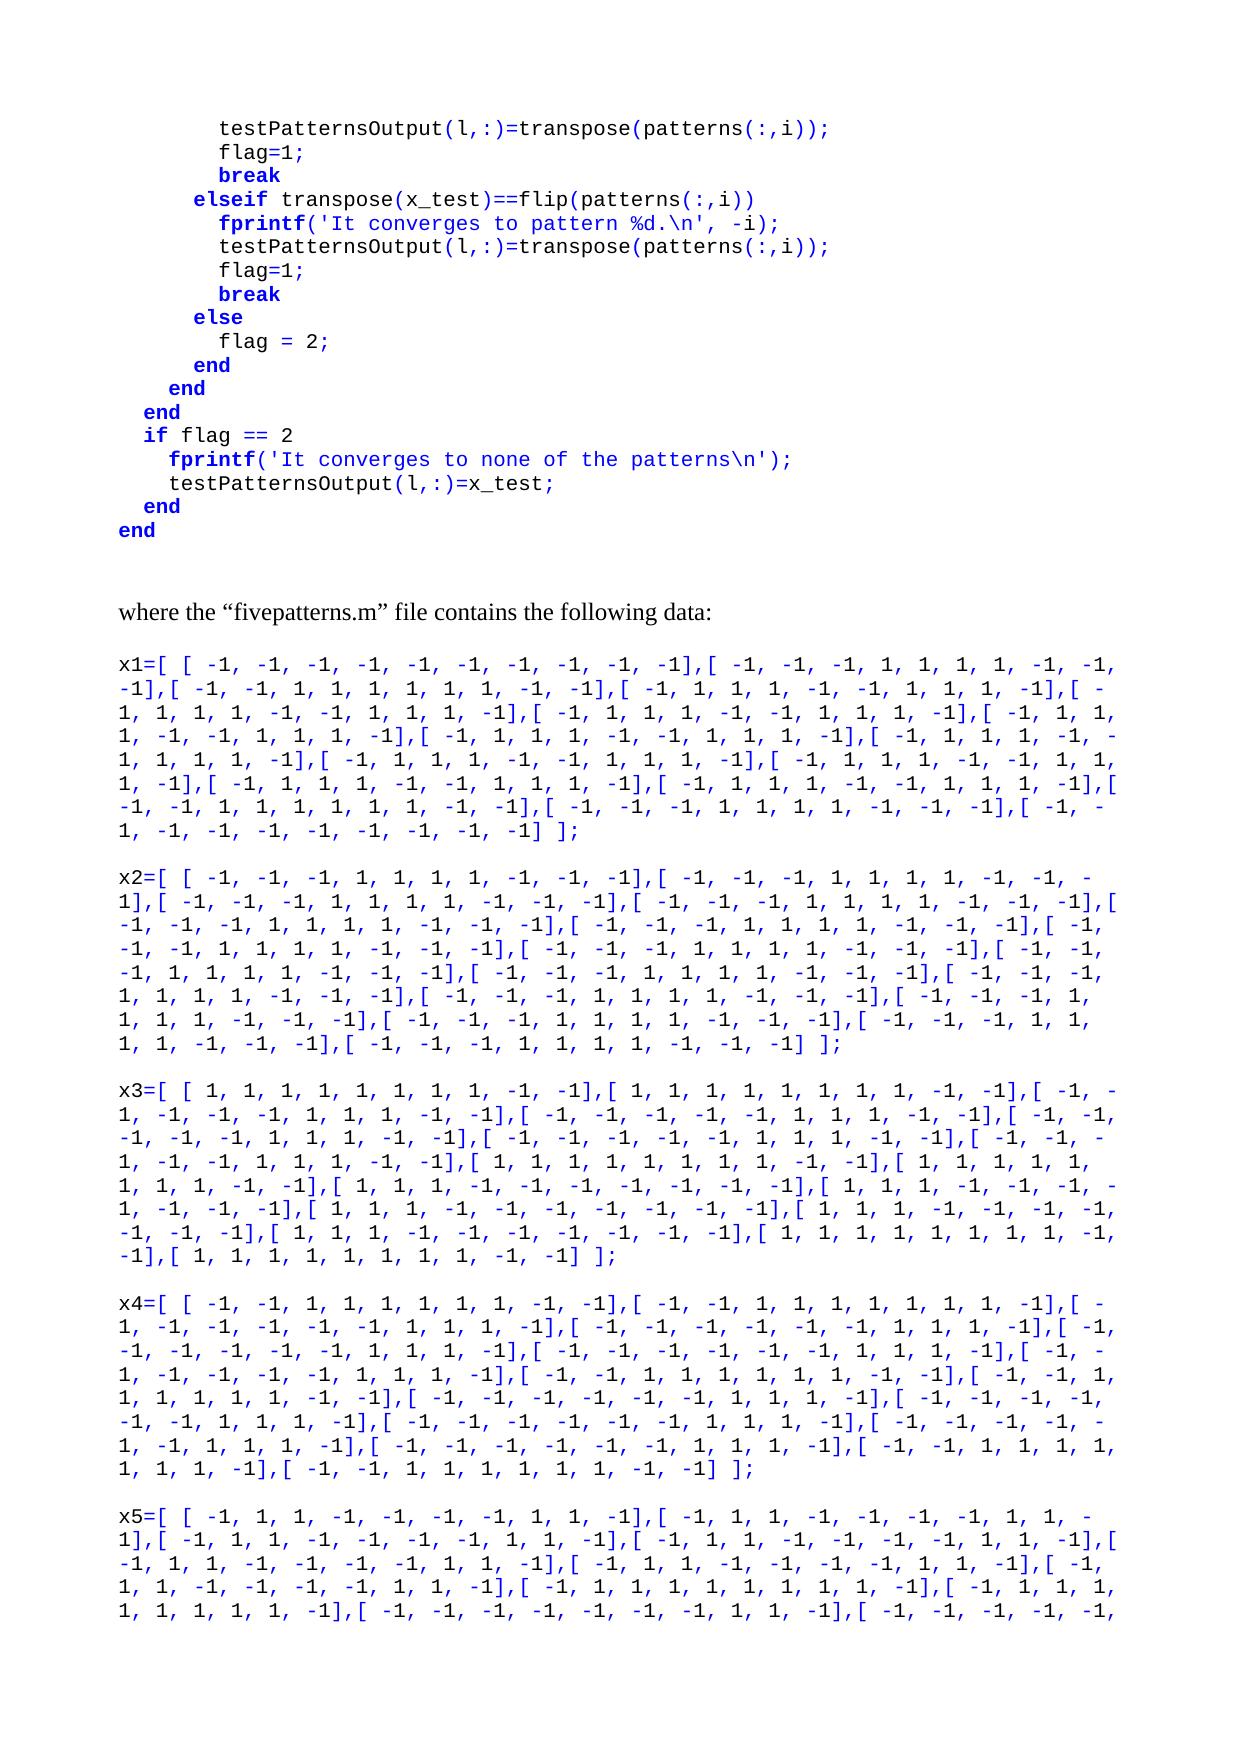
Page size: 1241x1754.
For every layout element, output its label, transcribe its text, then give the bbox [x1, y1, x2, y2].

text x3=[ [ 1, 1, 1, 1, 1, 1, 1, 1, -1, -1],[ 1, 1, 1, 1, 1, 1, 1, 1, -1, -1],[ -1, -1, -1, -1, -1, 1, 1, 1, -1, -1],[ -1, -1, -1, -1, -1, 1, 1, 1, -1, -1],[ -1, -1, -1, -1, -1, 1, 1, 1, -1, -1],[ -1, -1, -1, -1, -1, 1, 1, 1, -1, -1],[ -1, -1, -1, -1, -1, 1, 1, 1, -1, -1],[ 1, 1, 1, 1, 1, 1, 1, 1, -1, -1],[ 1, 1, 1, 1, 1, 1, 1, 1, -1, -1],[ 1, 1, 1, -1, -1, -1, -1, -1, -1, -1],[ 1, 1, 1, -1, -1, -1, -1, -1, -1, -1],[ 1, 1, 1, -1, -1, -1, -1, -1, -1, -1],[ 1, 1, 1, -1, -1, -1, -1, -1, -1, -1],[ 1, 1, 1, -1, -1, -1, -1, -1, -1, -1],[ 1, 1, 1, 1, 1, 1, 1, 1, -1, -1],[ 1, 1, 1, 1, 1, 1, 1, 1, -1, -1] ]; [118, 1080, 1122, 1269]
text fprintf('It converges to pattern %d.\n', -i); [118, 213, 1122, 236]
text x4=[ [ -1, -1, 1, 1, 1, 1, 1, 1, -1, -1],[ -1, -1, 1, 1, 1, 1, 1, 1, 1, -1],[ -1, -1, -1, -1, -1, -1, 1, 1, 1, -1],[ -1, -1, -1, -1, -1, -1, 1, 1, 1, -1],[ -1, -1, -1, -1, -1, -1, 1, 1, 1, -1],[ -1, -1, -1, -1, -1, -1, 1, 1, 1, -1],[ -1, -1, -1, -1, -1, -1, 1, 1, 1, -1],[ -1, -1, 1, 1, 1, 1, 1, 1, -1, -1],[ -1, -1, 1, 1, 1, 1, 1, 1, -1, -1],[ -1, -1, -1, -1, -1, -1, 1, 1, 1, -1],[ -1, -1, -1, -1, -1, -1, 1, 1, 1, -1],[ -1, -1, -1, -1, -1, -1, 1, 1, 1, -1],[ -1, -1, -1, -1, -1, -1, 1, 1, 1, -1],[ -1, -1, -1, -1, -1, -1, 1, 1, 1, -1],[ -1, -1, 1, 1, 1, 1, 1, 1, 1, -1],[ -1, -1, 1, 1, 1, 1, 1, 1, -1, -1] ]; [118, 1293, 1122, 1482]
text testPatternsOutput(l,:)=transpose(patterns(:,i)); [118, 236, 1122, 260]
text elseif transpose(x_test)==flip(patterns(:,i)) [118, 189, 1122, 213]
text else [118, 307, 1122, 331]
text end [118, 520, 1122, 544]
text end [118, 354, 1122, 378]
text if flag == 2 [118, 426, 1122, 449]
text flag=1; [118, 142, 1122, 165]
text flag=1; [118, 260, 1122, 284]
text where the “fivepatterns.m” file contains the following data: [118, 597, 1122, 626]
text x1=[ [ -1, -1, -1, -1, -1, -1, -1, -1, -1, -1],[ -1, -1, -1, 1, 1, 1, 1, -1, -1, -1],[ -1, -1, 1, 1, 1, 1, 1, 1, -1, -1],[ -1, 1, 1, 1, -1, -1, 1, 1, 1, -1],[ -1, 1, 1, 1, -1, -1, 1, 1, 1, -1],[ -1, 1, 1, 1, -1, -1, 1, 1, 1, -1],[ -1, 1, 1, 1, -1, -1, 1, 1, 1, -1],[ -1, 1, 1, 1, -1, -1, 1, 1, 1, -1],[ -1, 1, 1, 1, -1, -1, 1, 1, 1, -1],[ -1, 1, 1, 1, -1, -1, 1, 1, 1, -1],[ -1, 1, 1, 1, -1, -1, 1, 1, 1, -1],[ -1, 1, 1, 1, -1, -1, 1, 1, 1, -1],[ -1, 1, 1, 1, -1, -1, 1, 1, 1, -1],[ -1, -1, 1, 1, 1, 1, 1, 1, -1, -1],[ -1, -1, -1, 1, 1, 1, 1, -1, -1, -1],[ -1, -1, -1, -1, -1, -1, -1, -1, -1, -1] ]; [118, 654, 1122, 843]
text testPatternsOutput(l,:)=x_test; [118, 473, 1122, 496]
text testPatternsOutput(l,:)=transpose(patterns(:,i)); [118, 118, 1122, 142]
text flag = 2; [118, 331, 1122, 354]
text x5=[ [ -1, 1, 1, -1, -1, -1, -1, 1, 1, -1],[ -1, 1, 1, -1, -1, -1, -1, 1, 1, -1],[ -1, 1, 1, -1, -1, -1, -1, 1, 1, -1],[ -1, 1, 1, -1, -1, -1, -1, 1, 1, -1],[ -1, 1, 1, -1, -1, -1, -1, 1, 1, -1],[ -1, 1, 1, -1, -1, -1, -1, 1, 1, -1],[ -1, 1, 1, -1, -1, -1, -1, 1, 1, -1],[ -1, 1, 1, 1, 1, 1, 1, 1, 1, -1],[ -1, 1, 1, 1, 1, 1, 1, 1, 1, -1],[ -1, -1, -1, -1, -1, -1, -1, 1, 1, -1],[ -1, -1, -1, -1, -1, [118, 1506, 1122, 1624]
text break [118, 165, 1122, 189]
text end [118, 402, 1122, 426]
text break [118, 284, 1122, 307]
text end [118, 496, 1122, 520]
text x2=[ [ -1, -1, -1, 1, 1, 1, 1, -1, -1, -1],[ -1, -1, -1, 1, 1, 1, 1, -1, -1, -1],[ -1, -1, -1, 1, 1, 1, 1, -1, -1, -1],[ -1, -1, -1, 1, 1, 1, 1, -1, -1, -1],[ -1, -1, -1, 1, 1, 1, 1, -1, -1, -1],[ -1, -1, -1, 1, 1, 1, 1, -1, -1, -1],[ -1, -1, -1, 1, 1, 1, 1, -1, -1, -1],[ -1, -1, -1, 1, 1, 1, 1, -1, -1, -1],[ -1, -1, -1, 1, 1, 1, 1, -1, -1, -1],[ -1, -1, -1, 1, 1, 1, 1, -1, -1, -1],[ -1, -1, -1, 1, 1, 1, 1, -1, -1, -1],[ -1, -1, -1, 1, 1, 1, 1, -1, -1, -1],[ -1, -1, -1, 1, 1, 1, 1, -1, -1, -1],[ -1, -1, -1, 1, 1, 1, 1, -1, -1, -1],[ -1, -1, -1, 1, 1, 1, 1, -1, -1, -1],[ -1, -1, -1, 1, 1, 1, 1, -1, -1, -1] ]; [118, 867, 1122, 1056]
text fprintf('It converges to none of the patterns\n'); [118, 449, 1122, 473]
text end [118, 378, 1122, 402]
